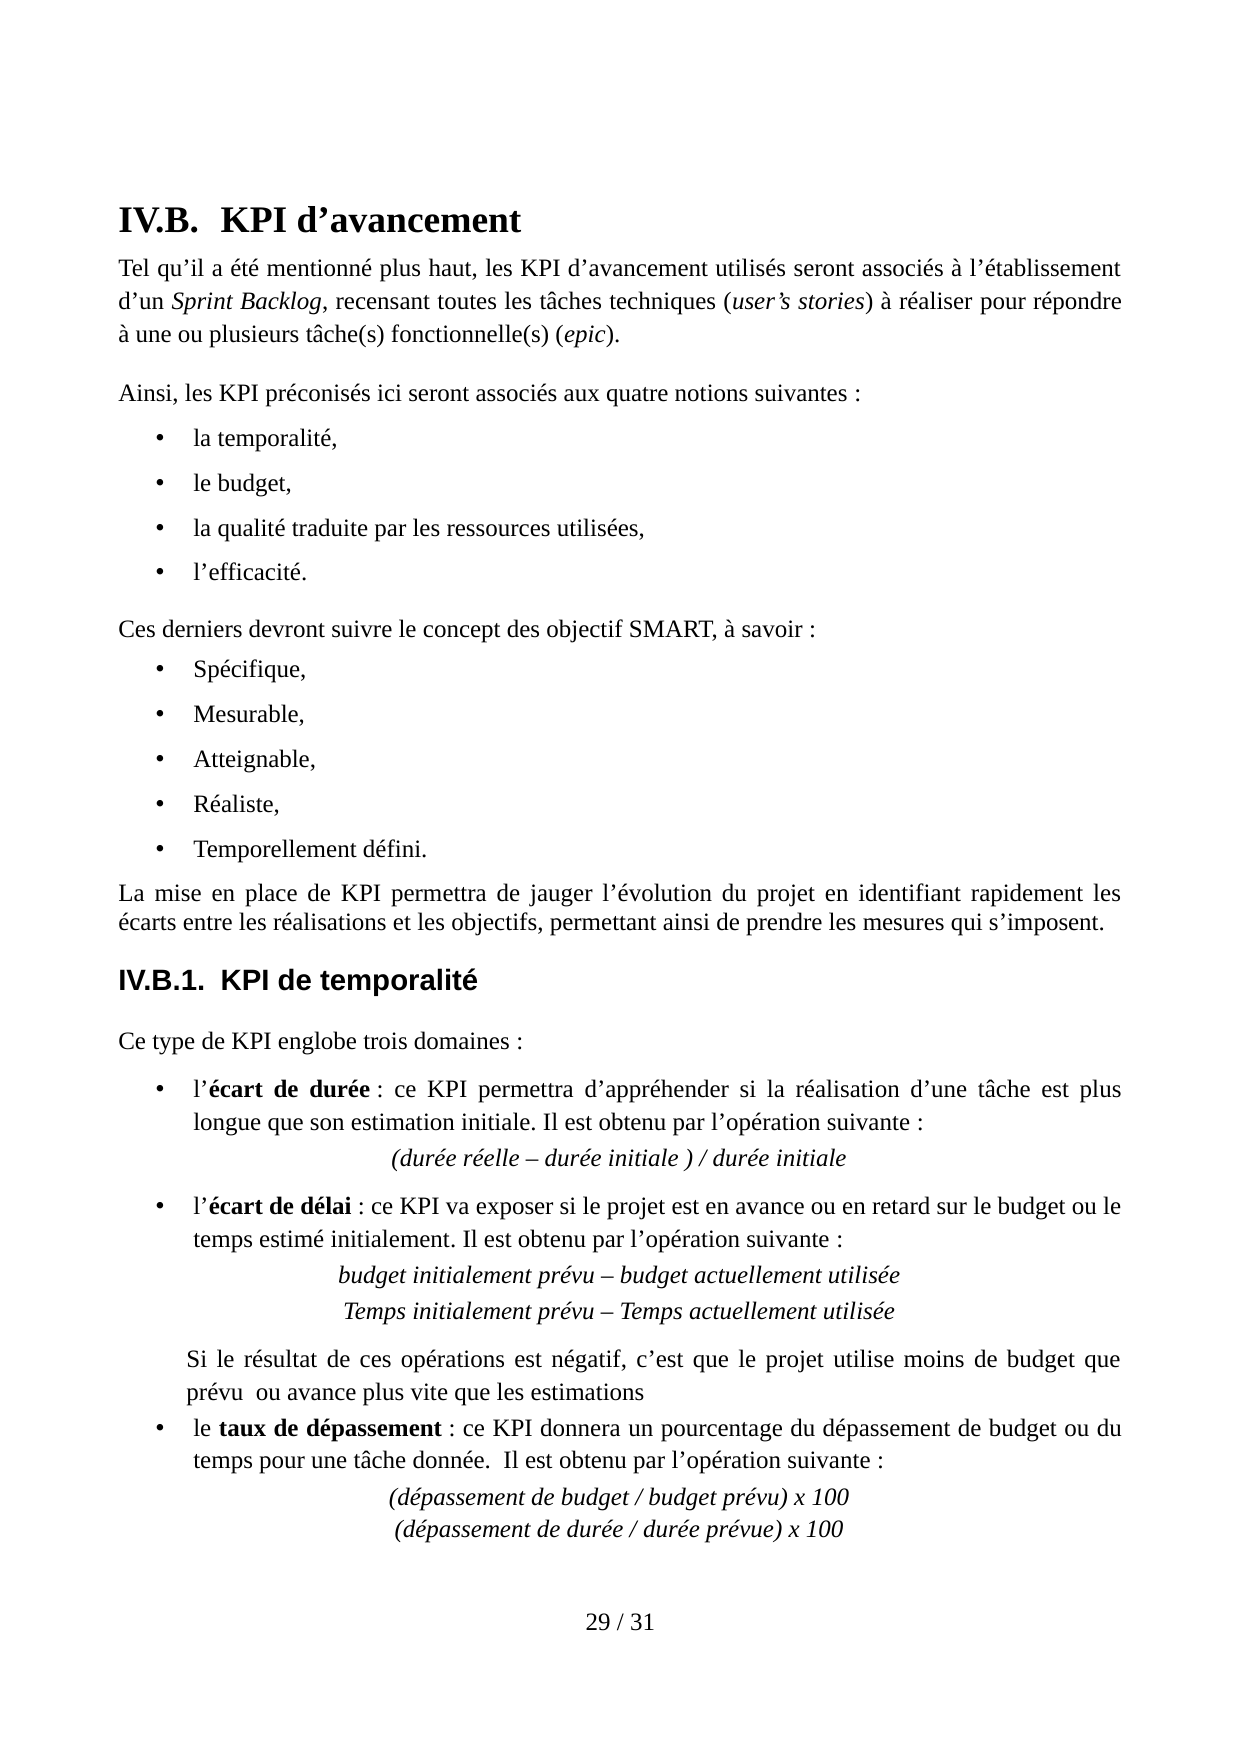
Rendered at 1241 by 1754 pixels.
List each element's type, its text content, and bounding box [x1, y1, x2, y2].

text La mise en place de KPI permettra de jauger l’évolution du projet en identifiant rapidement les écarts entre les réalisations et les objectifs, permettant ainsi de prendre les mesures qui s’imposent. [118, 878, 1122, 936]
list l’écart de durée : ce KPI permettra d’appréhender si la réalisation d’une tâche est plus longue que son estimation initiale. Il est obtenu par l’opération suivante : [156, 1074, 1122, 1136]
text Temps initialement prévu – Temps actuellement utilisée [118, 1296, 1122, 1324]
text (dépassement de durée / durée prévue) x 100 [118, 1514, 1122, 1543]
text Ces derniers devront suivre le concept des objectif SMART, à savoir : [118, 614, 1122, 643]
text Tel qu’il a été mentionné plus haut, les KPI d’avancement utilisés seront associés à l’établissement d’un Sprint Backlog, recensant toutes les tâches techniques (user’s stories) à réaliser pour répondre à une ou plusieurs tâche(s) fonctionnelle(s) (epic). [118, 253, 1122, 348]
list Mesurable, [156, 699, 1122, 728]
subtitle KPI d’avancement [118, 197, 1122, 240]
list Atteignable, [156, 744, 1122, 773]
list l’écart de délai : ce KPI va exposer si le projet est en avance ou en retard sur le budget ou le temps estimé initialement. Il est obtenu par l’opération suivante : [156, 1191, 1122, 1253]
text (durée réelle – durée initiale ) / durée initiale [118, 1143, 1122, 1172]
text Ce type de KPI englobe trois domaines : [118, 1026, 1122, 1055]
list la temporalité, [156, 423, 1122, 452]
list Temporellement défini. [156, 834, 1122, 862]
list Spécifique, [156, 654, 1122, 683]
list la qualité traduite par les ressources utilisées, [156, 513, 1122, 541]
list le taux de dépassement : ce KPI donnera un pourcentage du dépassement de budget ou du temps pour une tâche donnée. Il est obtenu par l’opération suivante : [156, 1413, 1122, 1474]
list le budget, [156, 468, 1122, 497]
list l’efficacité. [156, 557, 1122, 586]
text Si le résultat de ces opérations est négatif, c’est que le projet utilise moins de budget que prévu ou avance plus vite que les estimations [186, 1344, 1122, 1405]
text budget initialement prévu – budget actuellement utilisée [118, 1260, 1122, 1289]
list Réaliste, [156, 789, 1122, 818]
subtitle KPI de temporalité [118, 962, 1122, 996]
text (dépassement de budget / budget prévu) x 100 [118, 1482, 1122, 1510]
text Ainsi, les KPI préconisés ici seront associés aux quatre notions suivantes : [118, 378, 1122, 407]
